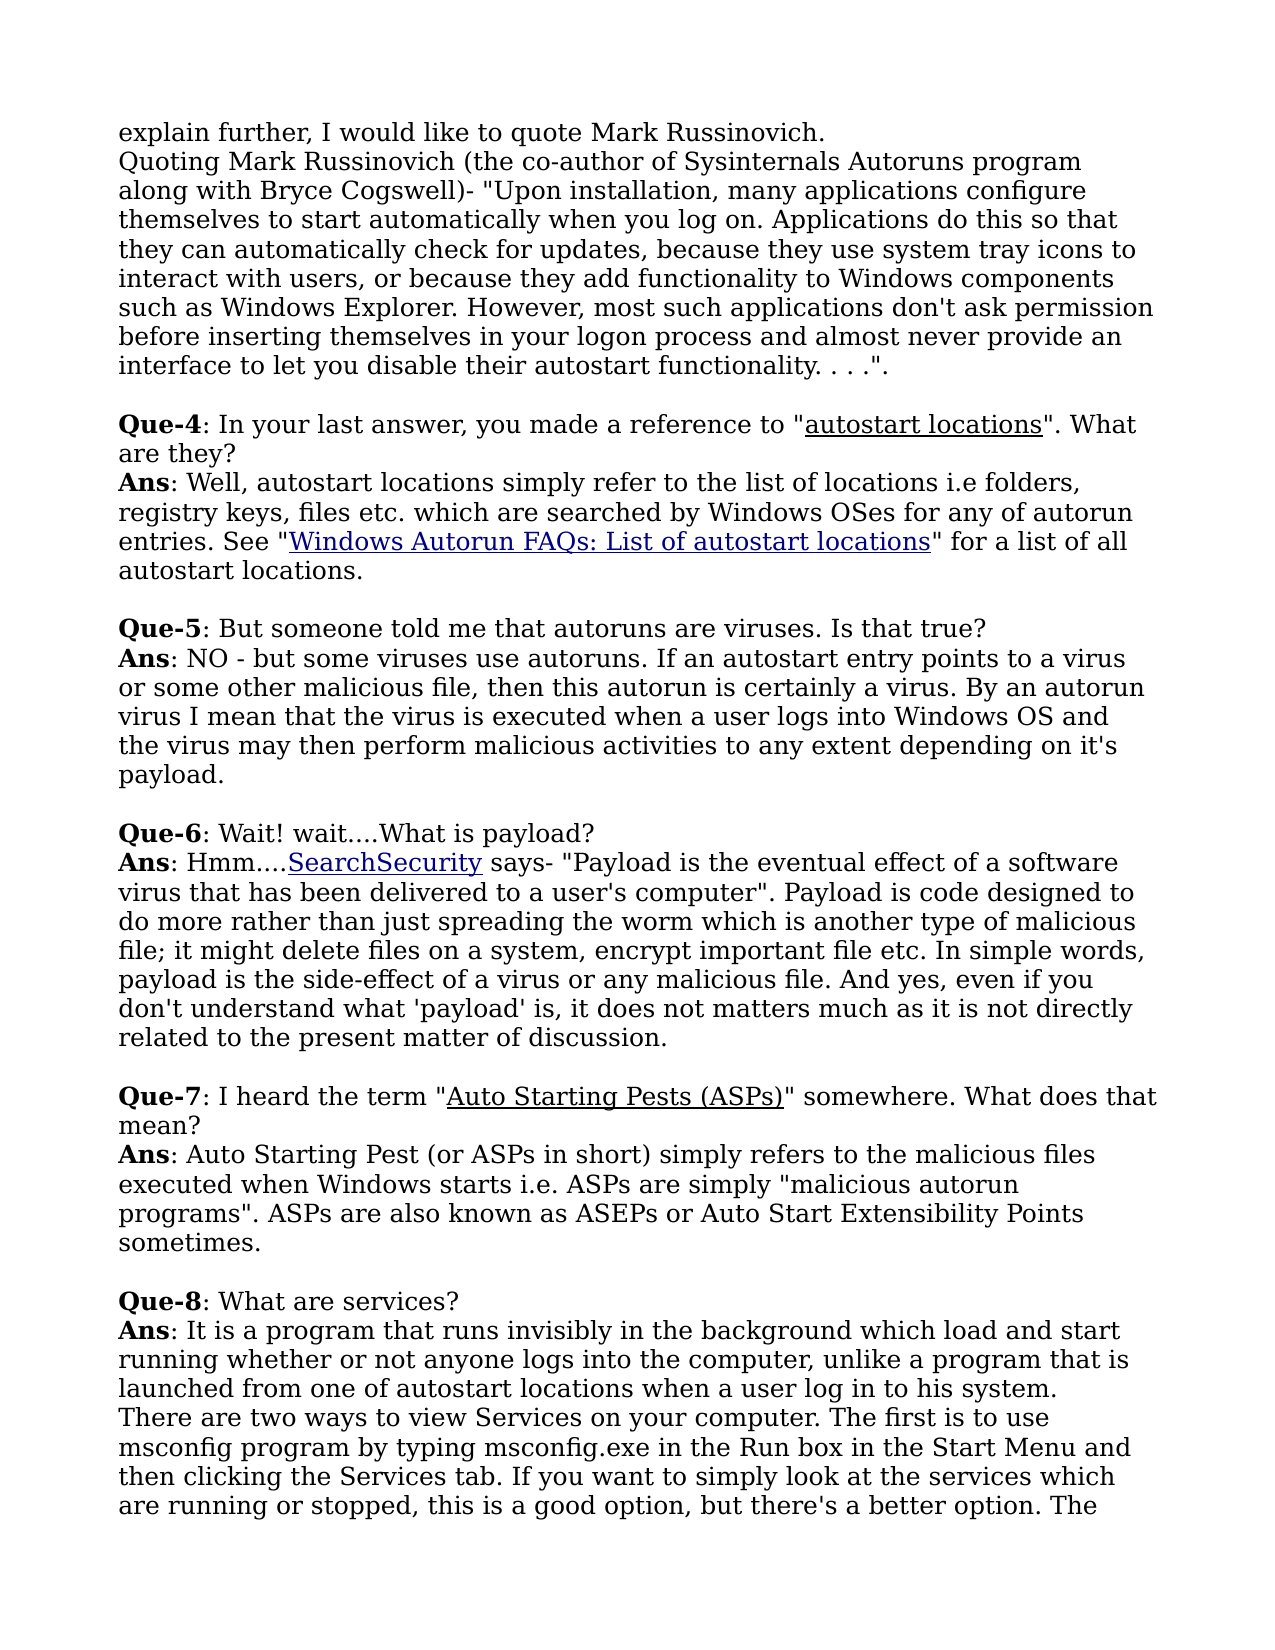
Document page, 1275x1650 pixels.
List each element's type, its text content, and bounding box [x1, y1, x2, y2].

text explain further, I would like to quote Mark Russinovich. Quoting Mark Russinovich (the co-author of Sysinternals Autoruns program along with Bryce Cogswell)- "Upon installation, many applications configure themselves to start automatically when you log on. Applications do this so that they can automatically check for updates, because they use system tray icons to interact with users, or because they add functionality to Windows components such as Windows Explorer. However, most such applications don't ask permission before inserting themselves in your logon process and almost never provide an interface to let you disable their autostart functionality. . . .". Que-4: In your last answer, you made a reference to "autostart locations". What are they? Ans: Well, autostart locations simply refer to the list of locations i.e folders, registry keys, files etc. which are searched by Windows OSes for any of autorun entries. See "Windows Autorun FAQs: List of autostart locations" for a list of all autostart locations. Que-5: But someone told me that autoruns are viruses. Is that true? Ans: NO - but some viruses use autoruns. If an autostart entry points to a virus or some other malicious file, then this autorun is certainly a virus. By an autorun virus I mean that the virus is executed when a user logs into Windows OS and the virus may then perform malicious activities to any extent depending on it's payload. Que-6: Wait! wait....What is payload? Ans: Hmm....SearchSecurity says- "Payload is the eventual effect of a software virus that has been delivered to a user's computer". Payload is code designed to do more rather than just spreading the worm which is another type of malicious file; it might delete files on a system, encrypt important file etc. In simple words, payload is the side-effect of a virus or any malicious file. And yes, even if you don't understand what 'payload' is, it does not matters much as it is not directly related to the present matter of discussion. Que-7: I heard the term "Auto Starting Pests (ASPs)" somewhere. What does that mean? Ans: Auto Starting Pest (or ASPs in short) simply refers to the malicious files executed when Windows starts i.e. ASPs are simply "malicious autorun programs". ASPs are also known as ASEPs or Auto Start Extensibility Points sometimes. Que-8: What are services? Ans: It is a program that runs invisibly in the background which load and start running whether or not anyone logs into the computer, unlike a program that is launched from one of autostart locations when a user log in to his system. There are two ways to view Services on your computer. The first is to use msconfig program by typing msconfig.exe in the Run box in the Start Menu and then clicking the Services tab. If you want to simply look at the services which are running or stopped, this is a good option, but there's a better option. The [118, 118, 1157, 1520]
